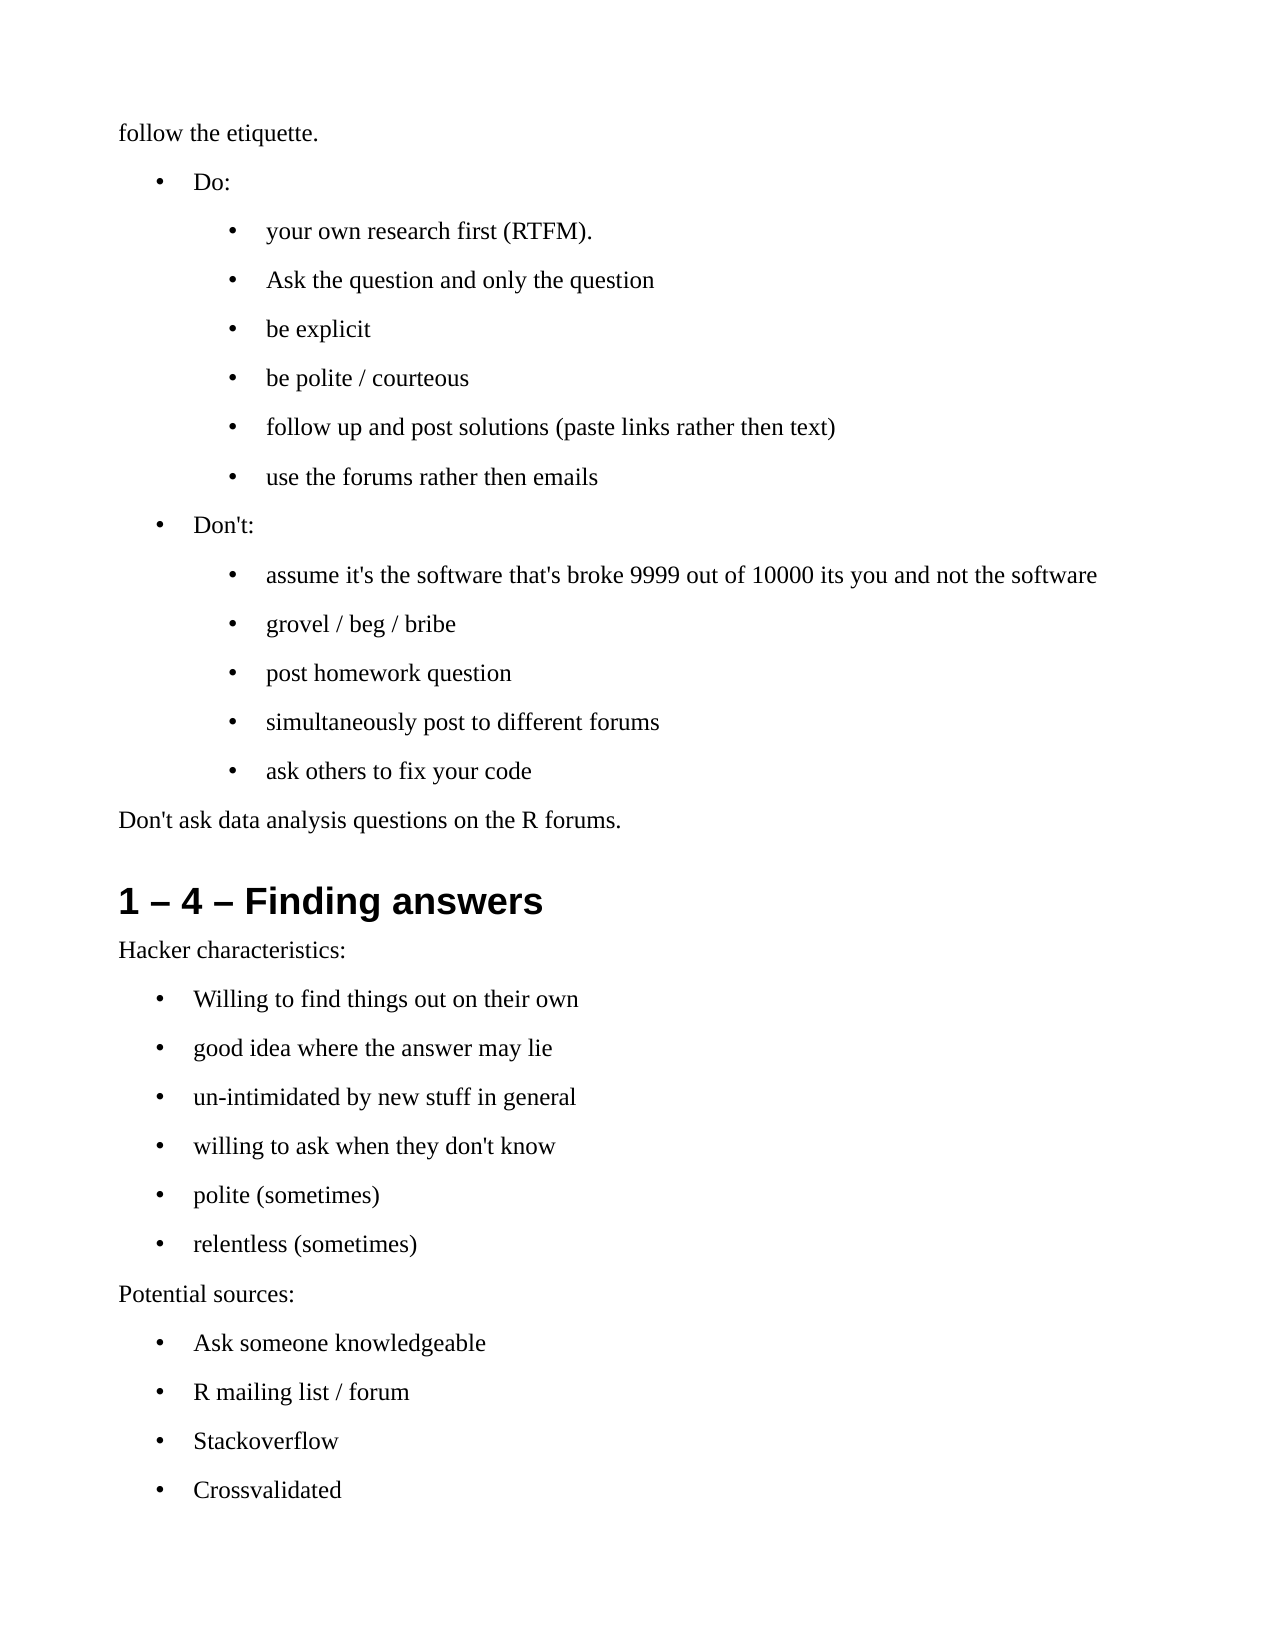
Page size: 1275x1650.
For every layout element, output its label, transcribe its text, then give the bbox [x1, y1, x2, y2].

list post homework question [228, 658, 1157, 687]
text Hacker characteristics: [118, 935, 1157, 964]
list Crossvalidated [156, 1475, 1157, 1504]
list grovel / beg / bribe [228, 609, 1157, 637]
list follow up and post solutions (paste links rather then text) [228, 412, 1157, 441]
list Do: [156, 167, 1157, 196]
text Don't ask data analysis questions on the R forums. [118, 805, 1157, 834]
list ask others to fix your code [228, 756, 1157, 785]
list be explicit [228, 314, 1157, 343]
list Willing to find things out on their own [156, 984, 1157, 1013]
list Stackoverflow [156, 1426, 1157, 1454]
list Ask someone knowledgeable [156, 1328, 1157, 1356]
list willing to ask when they don't know [156, 1131, 1157, 1160]
list assume it's the software that's broke 9999 out of 10000 its you and not the software [228, 560, 1157, 588]
list good idea where the answer may lie [156, 1033, 1157, 1062]
subtitle 1 – 4 – Finding answers [118, 879, 1157, 923]
list un-intimidated by new stuff in general [156, 1082, 1157, 1111]
list simultaneously post to different forums [228, 707, 1157, 736]
list your own research first (RTFM). [228, 216, 1157, 245]
text follow the etiquette. [118, 118, 1157, 147]
list relentless (sometimes) [156, 1229, 1157, 1258]
list Ask the question and only the question [228, 265, 1157, 294]
list use the forums rather then emails [228, 462, 1157, 490]
list polite (sometimes) [156, 1181, 1157, 1209]
list R mailing list / forum [156, 1377, 1157, 1406]
text Potential sources: [118, 1279, 1157, 1307]
list Don't: [156, 511, 1157, 539]
list be polite / courteous [228, 363, 1157, 392]
